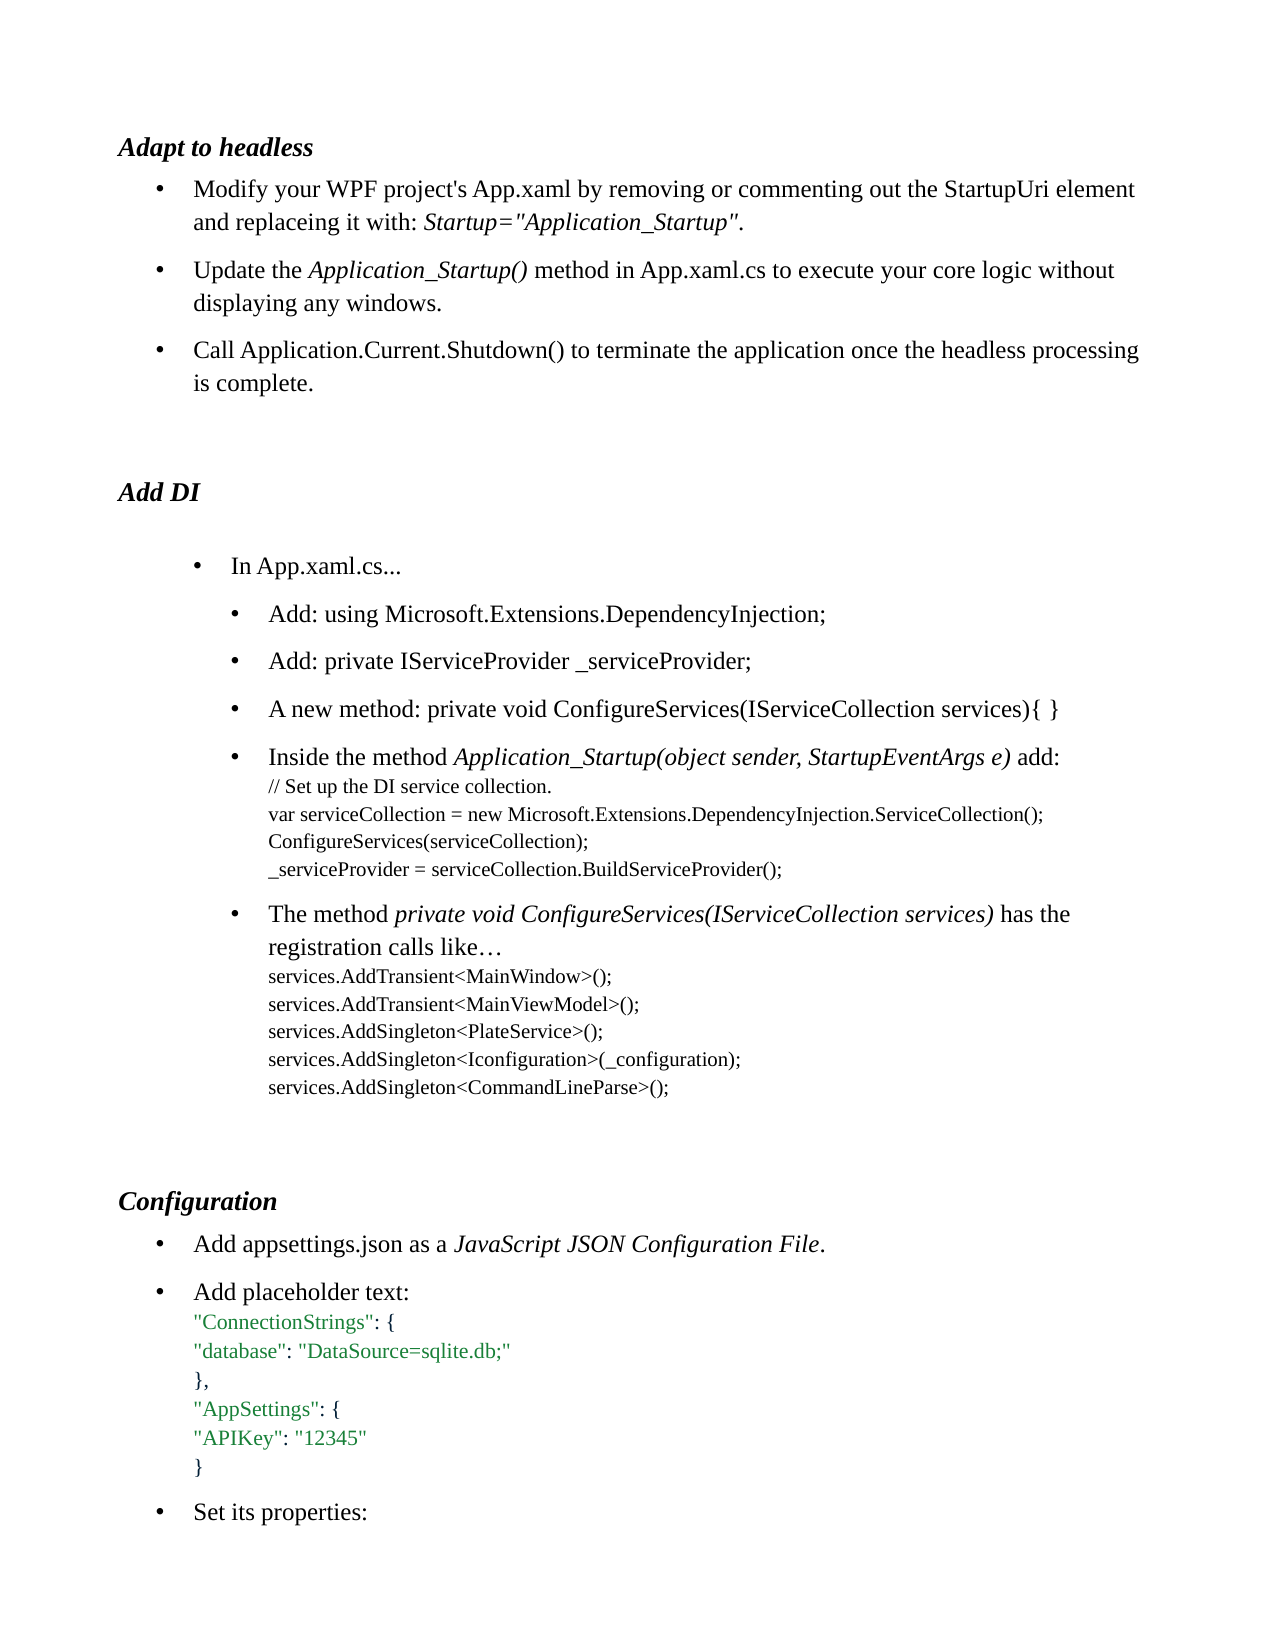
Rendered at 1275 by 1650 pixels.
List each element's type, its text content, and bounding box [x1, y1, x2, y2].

list Set its properties: [156, 1497, 1157, 1526]
list Update the Application_Startup() method in App.xaml.cs to execute your core logic without displaying any windows. [156, 255, 1157, 317]
list Add: using Microsoft.Extensions.DependencyInjection; [231, 599, 1157, 627]
list Call Application.Current.Shutdown() to terminate the application once the headless processing is complete. [156, 336, 1157, 397]
subtitle Adapt to headless [118, 131, 1157, 162]
list Inside the method Application_Startup(object sender, StartupEventArgs e) add: // Set up the DI service collection. var serviceCollection = new Microsoft.Extensions.DependencyInjection.ServiceCollection(); ConfigureServices(serviceCollection); _serviceProvider = serviceCollection.BuildServiceProvider(); [231, 742, 1157, 881]
list The method private void ConfigureServices(IServiceCollection services) has the registration calls like… services.AddTransient<MainWindow>(); services.AddTransient<MainViewModel>(); services.AddSingleton<PlateService>(); services.AddSingleton<Iconfiguration>(_configuration); services.AddSingleton<CommandLineParse>(); [231, 899, 1157, 1099]
list Add: private IServiceProvider _serviceProvider; [231, 646, 1157, 675]
subtitle Add DI [118, 476, 1157, 539]
list A new method: private void ConfigureServices(IServiceCollection services){ } [231, 694, 1157, 723]
list In App.xaml.cs... [193, 551, 1157, 580]
list Add appsettings.json as a JavaScript JSON Configuration File. [156, 1229, 1157, 1258]
list Add placeholder text: "ConnectionStrings": { "database": "DataSource=sqlite.db;" }, "AppSettings": { "APIKey": "12345" } [156, 1277, 1157, 1479]
subtitle Configuration [118, 1185, 1157, 1217]
list Modify your WPF project's App.xaml by removing or commenting out the StartupUri element and replaceing it with: Startup="Application_Startup". [156, 174, 1157, 236]
